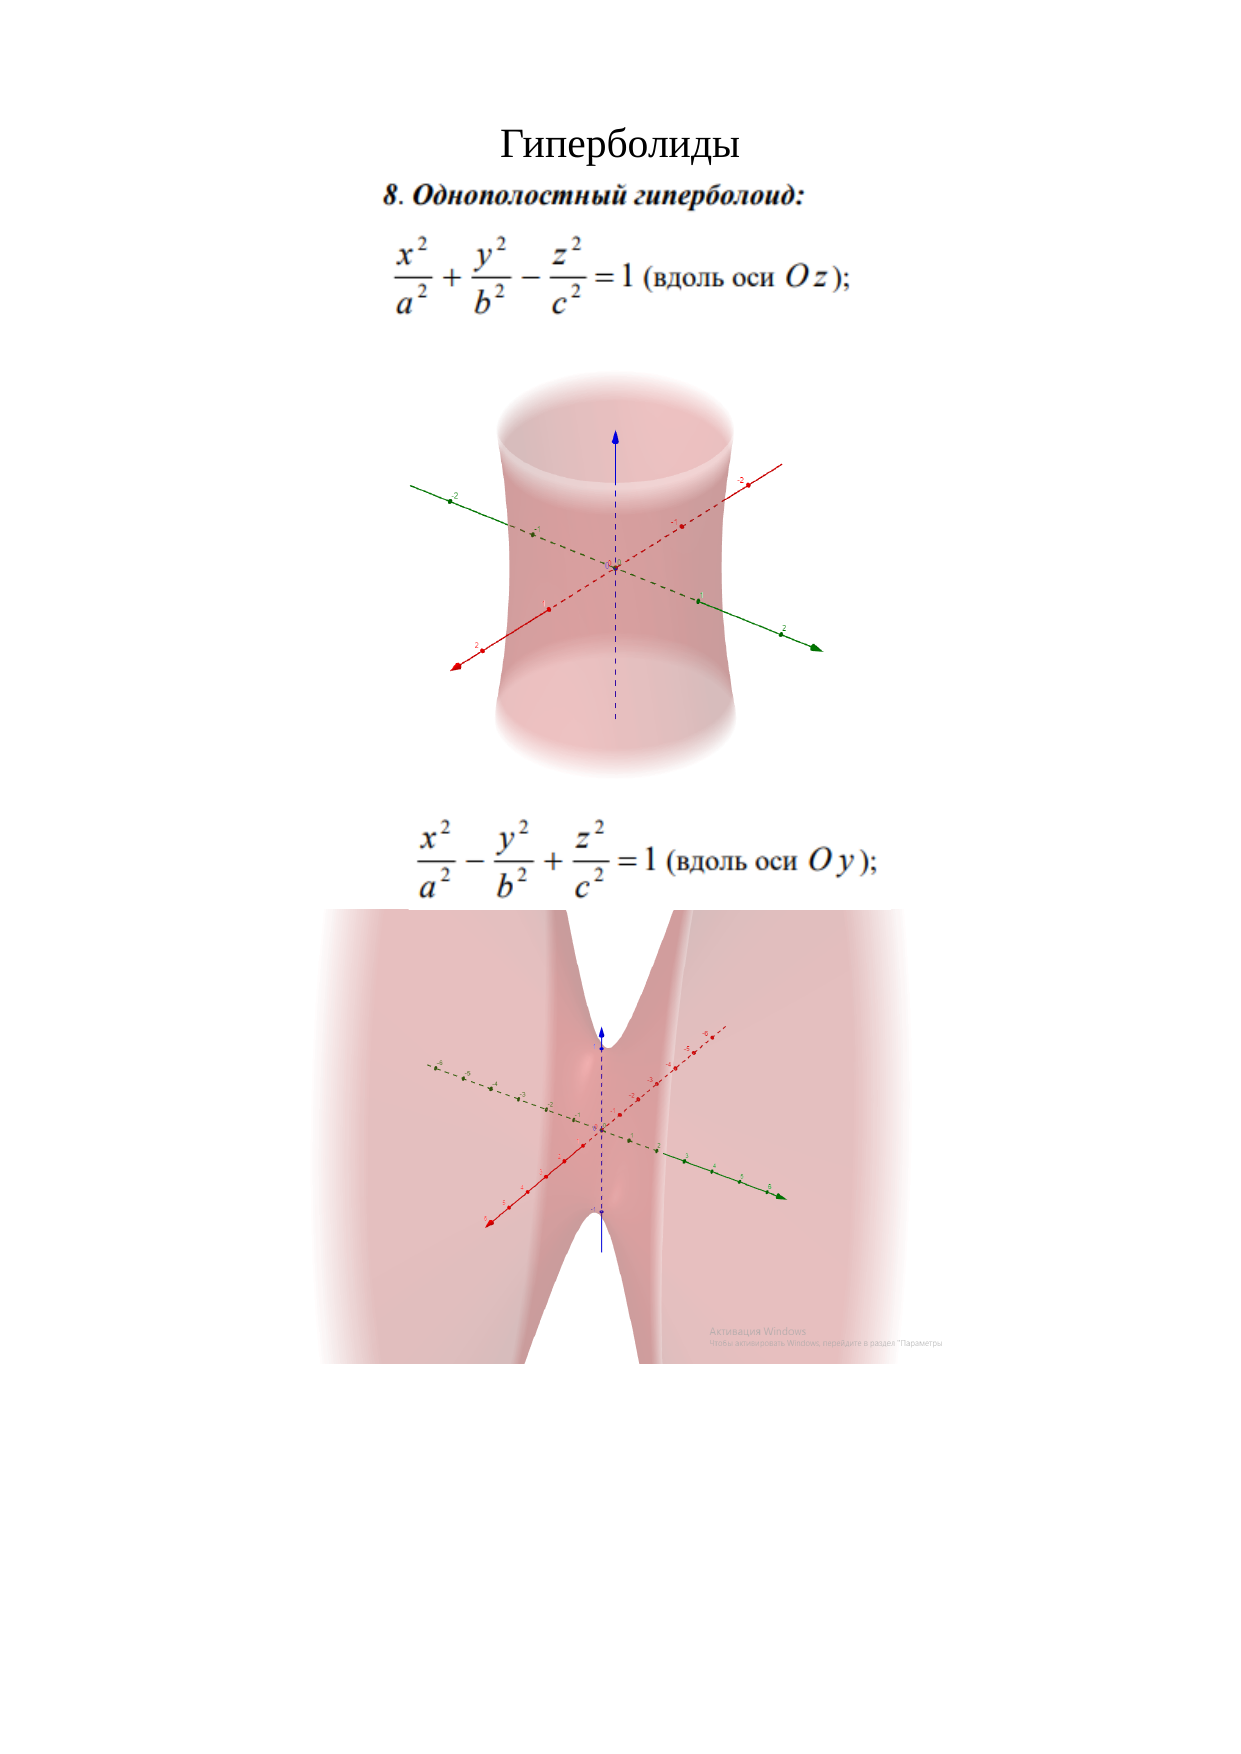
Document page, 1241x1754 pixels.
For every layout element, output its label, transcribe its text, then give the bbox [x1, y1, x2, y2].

text Гиперболиды [118, 118, 1122, 166]
picture [373, 166, 868, 334]
picture [357, 355, 897, 788]
picture [298, 811, 942, 1364]
